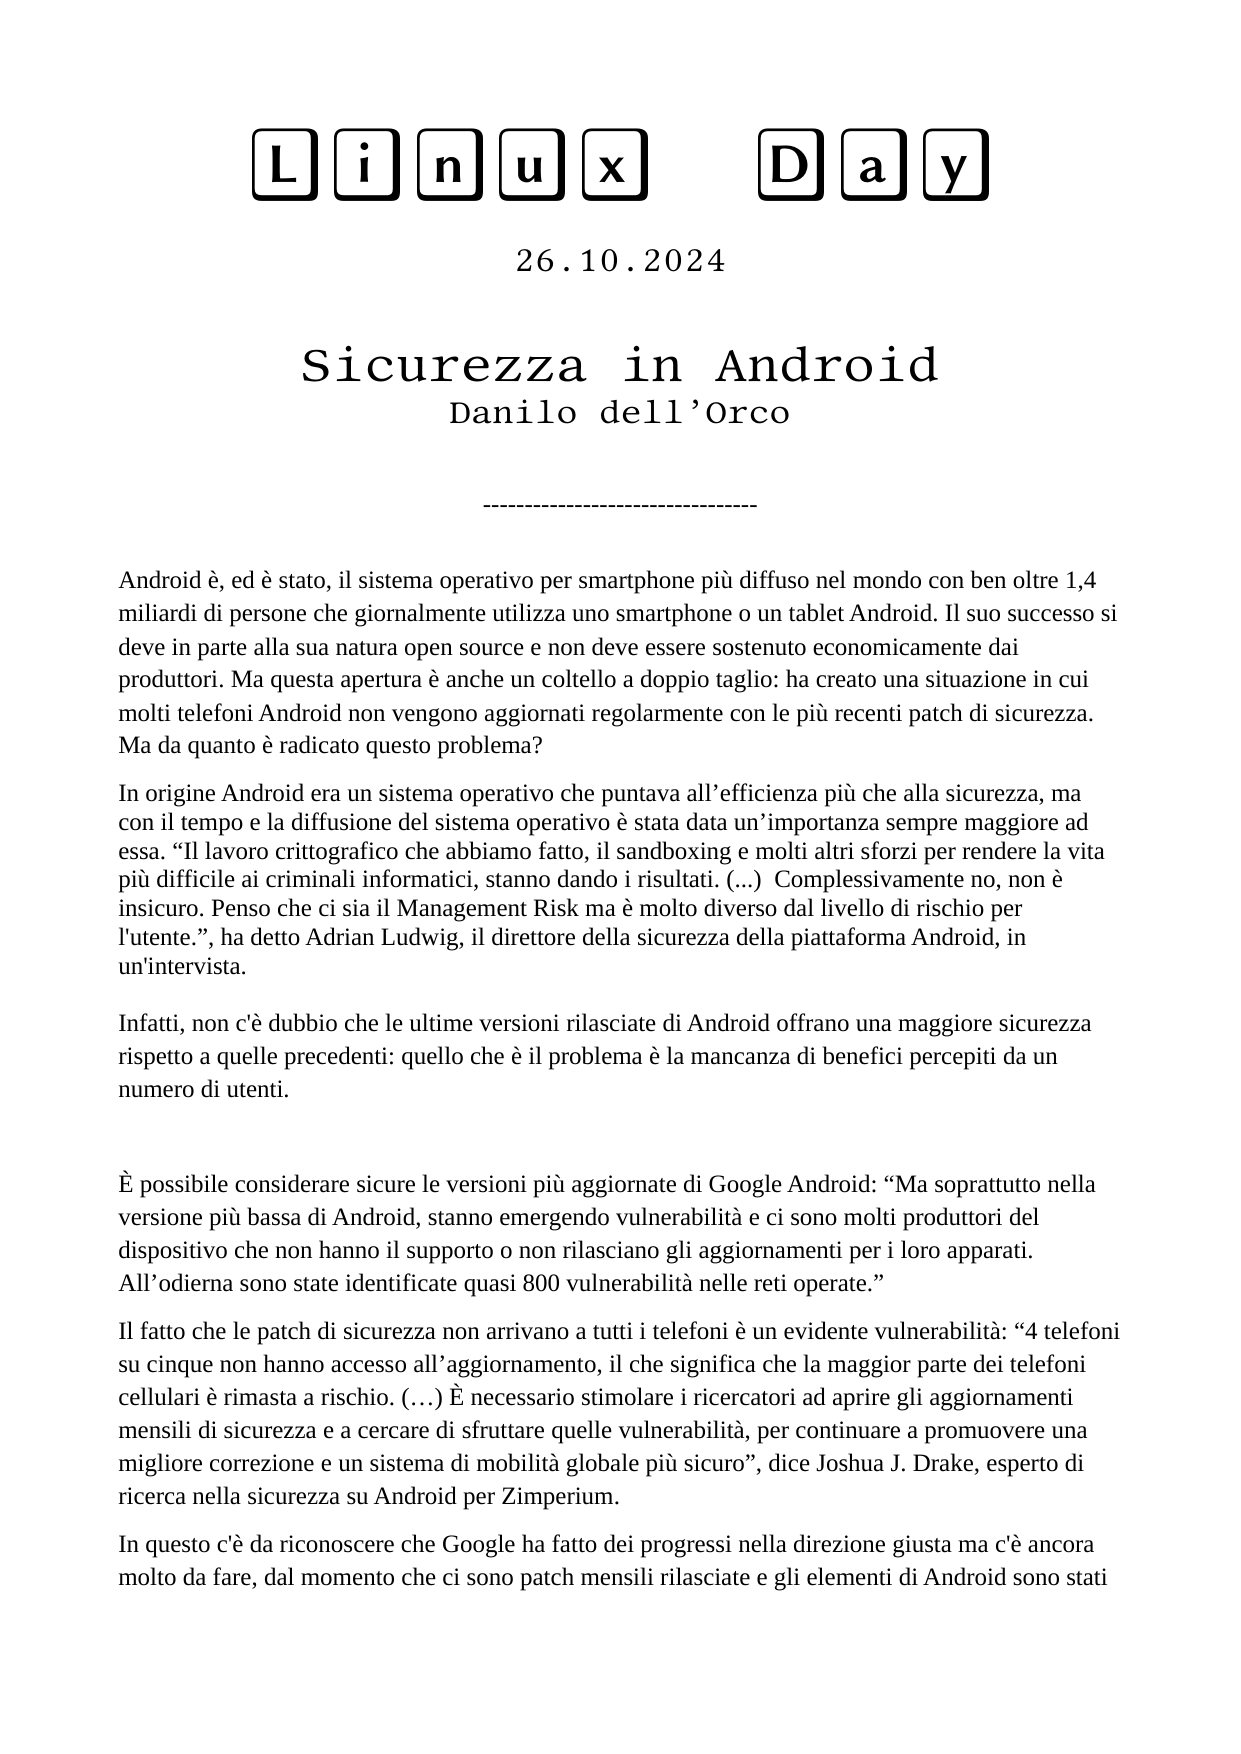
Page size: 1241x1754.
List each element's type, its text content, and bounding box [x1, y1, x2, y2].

text 26.10.2024 [118, 242, 1122, 280]
text In questo c'è da riconoscere che Google ha fatto dei progressi nella direzione giusta ma c'è ancora molto da fare, dal momento che ci sono patch mensili rilasciate e gli elementi di Android sono stati [118, 1529, 1122, 1591]
text --------------------------------- [118, 489, 1122, 518]
text Danilo dell’Orco [118, 394, 1122, 432]
text Sicurezza in Android [118, 337, 1122, 394]
text Linux Day [118, 118, 1122, 204]
text Il fatto che le patch di sicurezza non arrivano a tutti i telefoni è un evidente vulnerabilità: “4 telefoni su cinque non hanno accesso all’aggiornamento, il che significa che la maggior parte dei telefoni cellulari è rimasta a rischio. (…) È necessario stimolare i ricercatori ad aprire gli aggiornamenti mensili di sicurezza e a cercare di sfruttare quelle vulnerabilità, per continuare a promuovere una migliore correzione e un sistema di mobilità globale più sicuro”, dice Joshua J. Drake, esperto di ricerca nella sicurezza su Android per Zimperium. [118, 1316, 1122, 1510]
text Android è, ed è stato, il sistema operativo per smartphone più diffuso nel mondo con ben oltre 1,4 miliardi di persone che giornalmente utilizza uno smartphone o un tablet Android. Il suo successo si deve in parte alla sua natura open source e non deve essere sostenuto economicamente dai produttori. Ma questa apertura è anche un coltello a doppio taglio: ha creato una situazione in cui molti telefoni Android non vengono aggiornati regolarmente con le più recenti patch di sicurezza. Ma da quanto è radicato questo problema? [118, 566, 1122, 759]
text È possibile considerare sicure le versioni più aggiornate di Google Android: “Ma soprattutto nella versione più bassa di Android, stanno emergendo vulnerabilità e ci sono molti produttori del dispositivo che non hanno il supporto o non rilasciano gli aggiornamenti per i loro apparati. All’odierna sono state identificate quasi 800 vulnerabilità nelle reti operate.” [118, 1169, 1122, 1297]
text Infatti, non c'è dubbio che le ultime versioni rilasciate di Android offrano una maggiore sicurezza rispetto a quelle precedenti: quello che è il problema è la mancanza di benefici percepiti da un numero di utenti. [118, 1008, 1122, 1103]
text In origine Android era un sistema operativo che puntava all’efficienza più che alla sicurezza, ma con il tempo e la diffusione del sistema operativo è stata data un’importanza sempre maggiore ad essa. “Il lavoro crittografico che abbiamo fatto, il sandboxing e molti altri sforzi per rendere la vita più difficile ai criminali informatici, stanno dando i risultati. (...) Complessivamente no, non è insicuro. Penso che ci sia il Management Risk ma è molto diverso dal livello di rischio per l'utente.”, ha detto Adrian Ludwig, il direttore della sicurezza della piattaforma Android, in un'intervista. [118, 778, 1122, 979]
